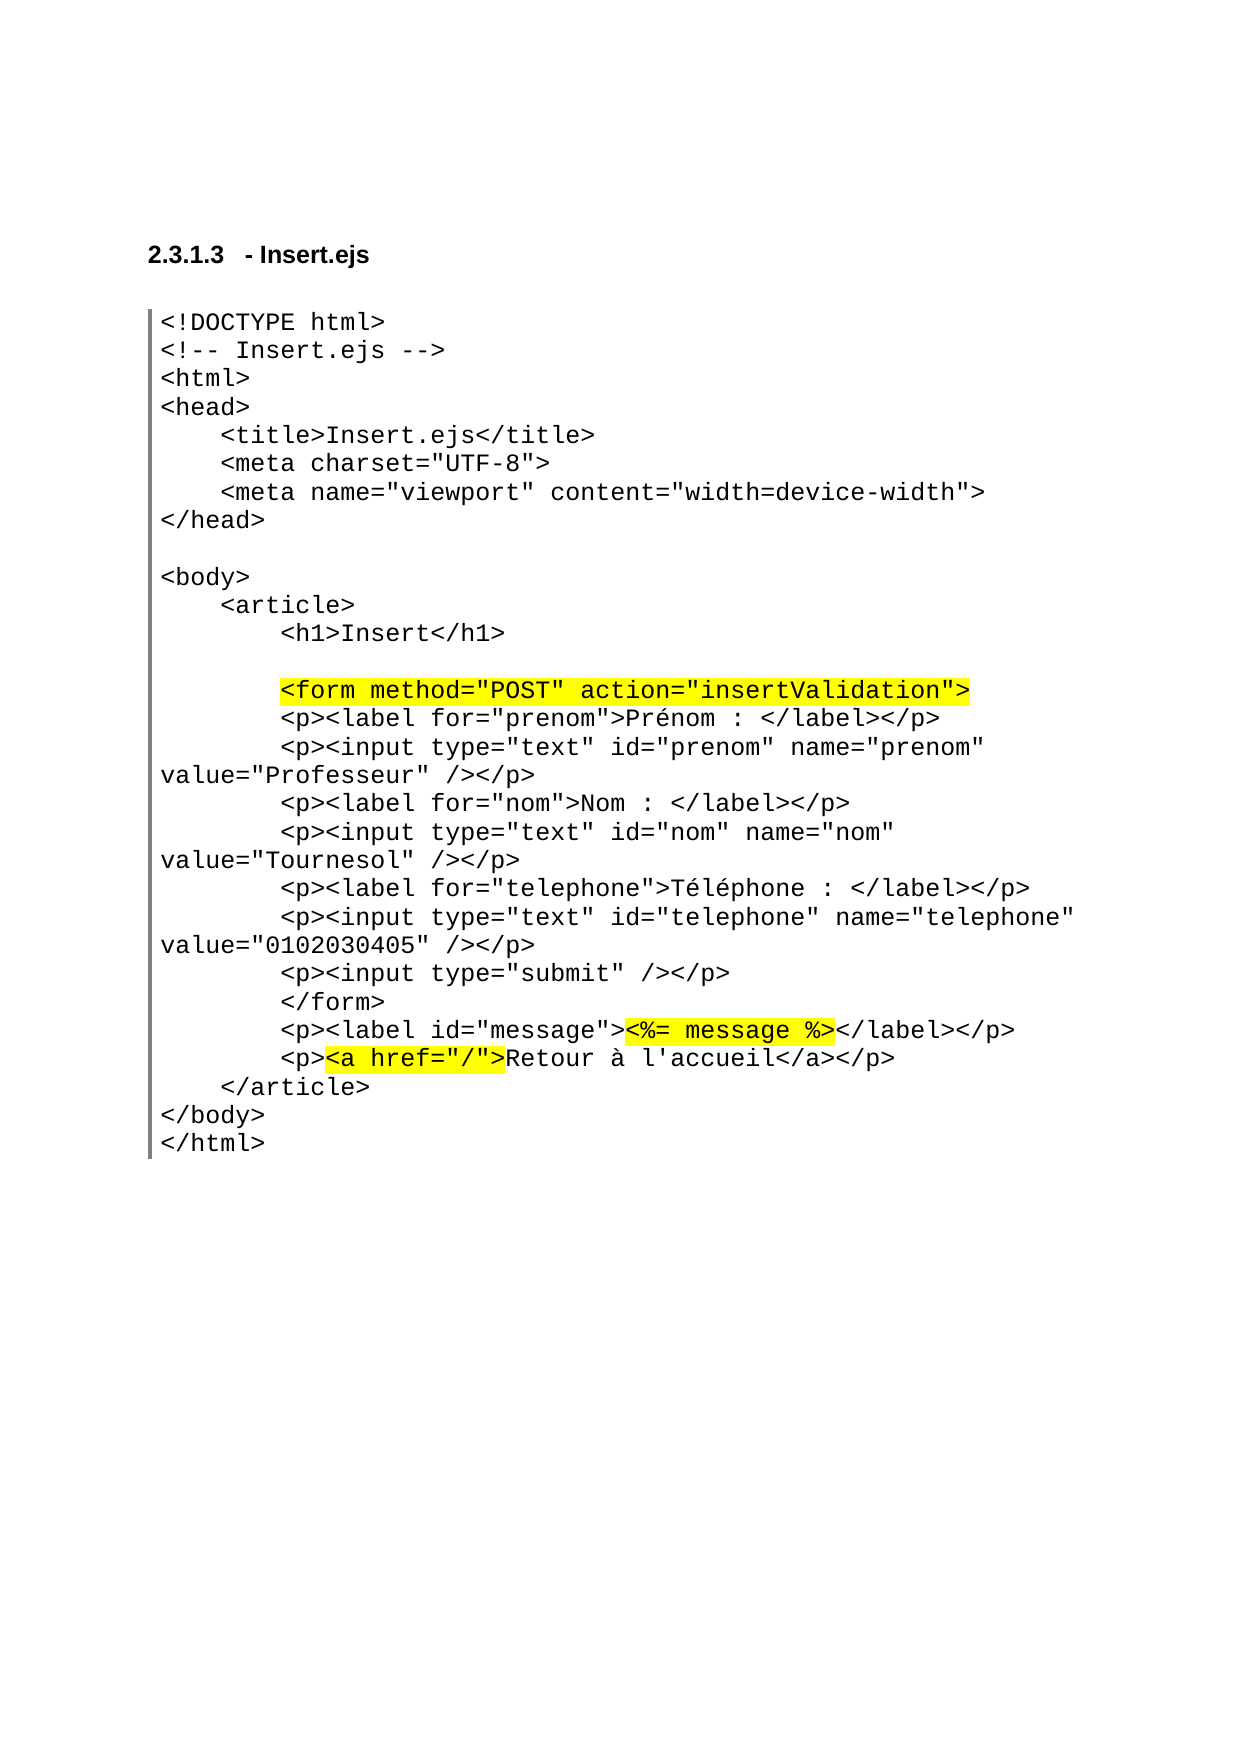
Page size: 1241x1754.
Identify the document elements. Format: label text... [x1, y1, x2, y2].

subtitle - Insert.ejs [148, 240, 1092, 269]
text <!DOCTYPE html> <!-- Insert.ejs --> <html> <head> <title>Insert.ejs</title> <meta charset="UTF-8"> <meta name="viewport" content="width=device-width"> </head> <body> <article> <h1>Insert</h1> <form method="POST" action="insertValidation"> <p><label for="prenom">Prénom : </label></p> <p><input type="text" id="prenom" name="prenom" value="Professeur" /></p> <p><label for="nom">Nom : </label></p> <p><input type="text" id="nom" name="nom" value="Tournesol" /></p> <p><label for="telephone">Téléphone : </label></p> <p><input type="text" id="telephone" name="telephone" value="0102030405" /></p> <p><input type="submit" /></p> </form> <p><label id="message"><%= message %></label></p> <p><a href="/">Retour à l'accueil</a></p> </article> </body> </html> [152, 309, 1092, 1159]
